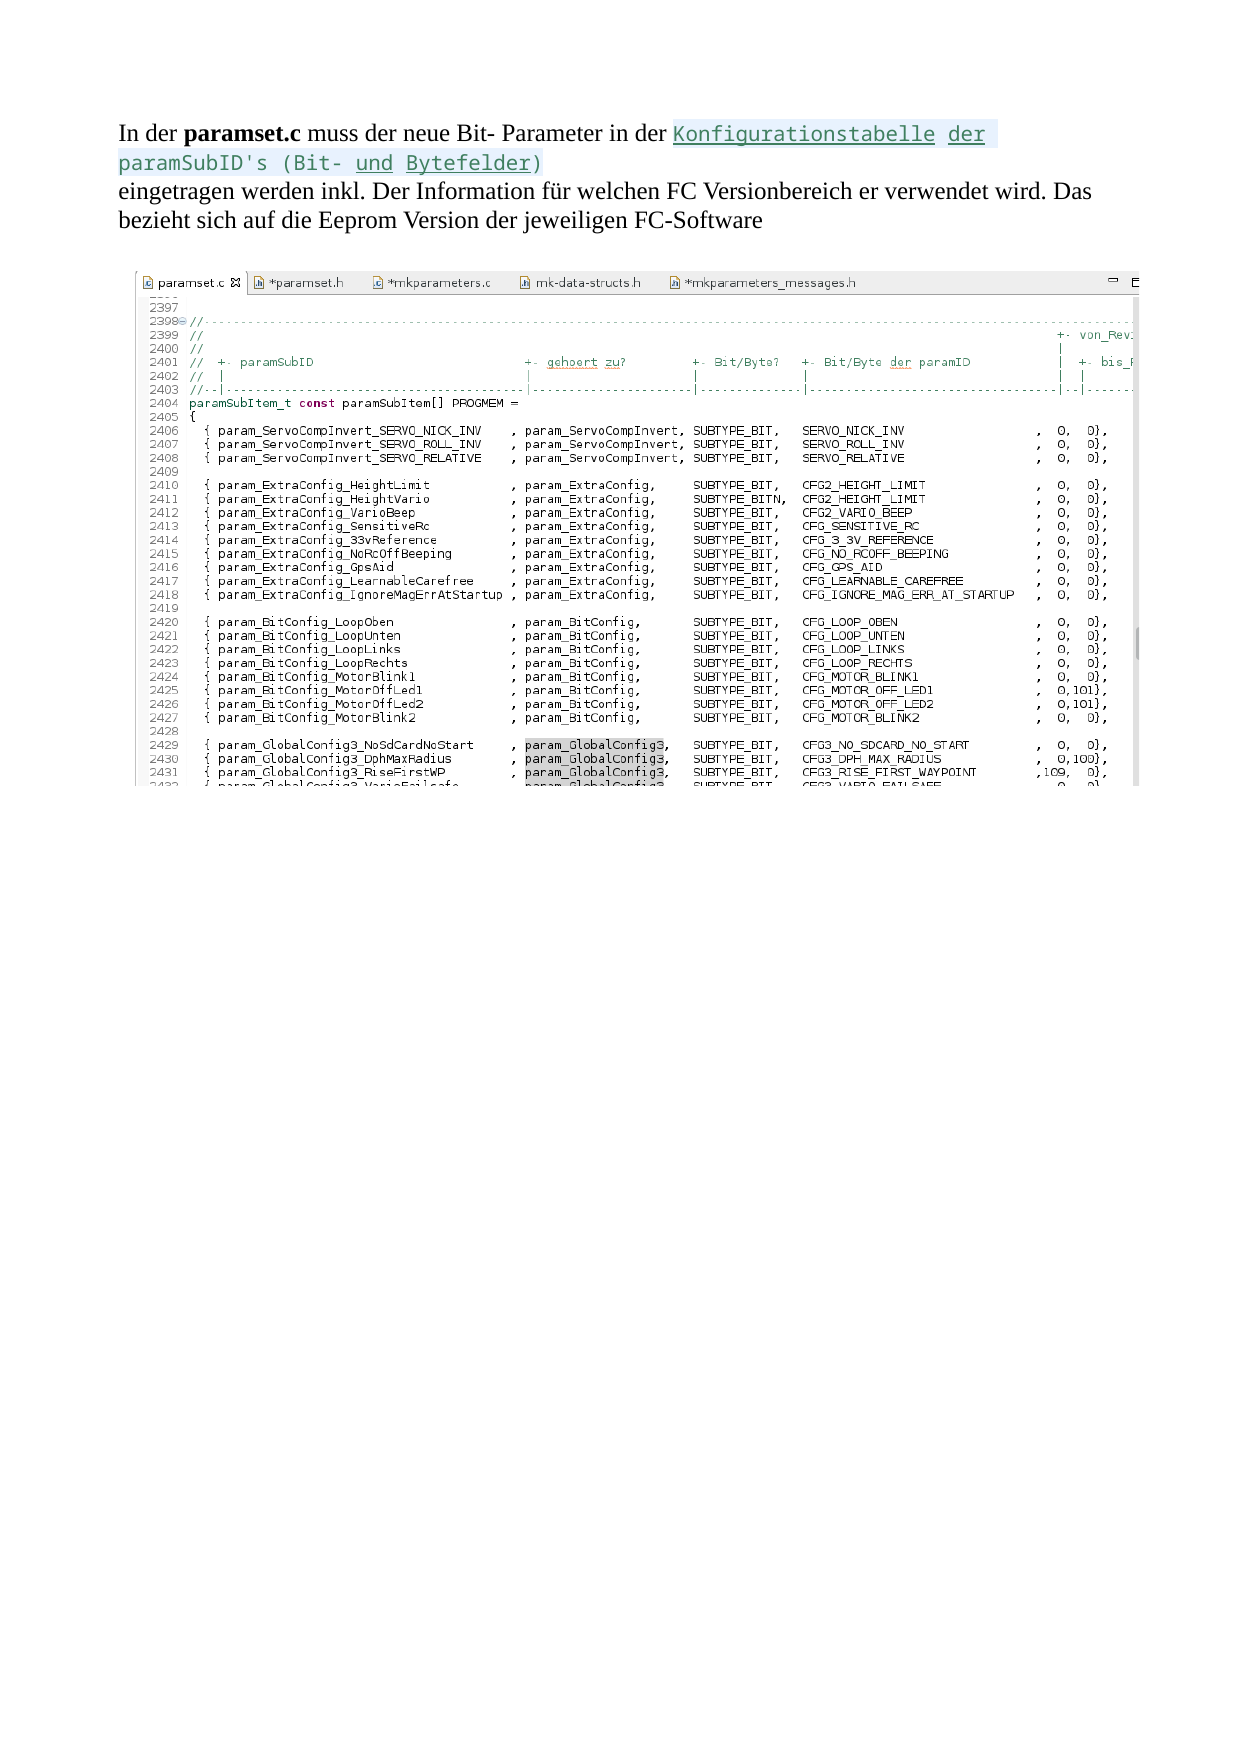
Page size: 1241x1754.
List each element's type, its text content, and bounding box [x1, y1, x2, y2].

picture [135, 271, 1140, 786]
text eingetragen werden inkl. Der Information für welchen FC Versionbereich er verwendet wird. Das bezieht sich auf die Eeprom Version der jeweiligen FC-Software [118, 176, 1122, 233]
text In der paramset.c muss der neue Bit- Parameter in der Konfigurationstabelle der paramSubID's (Bit- und Bytefelder) [118, 118, 1122, 176]
